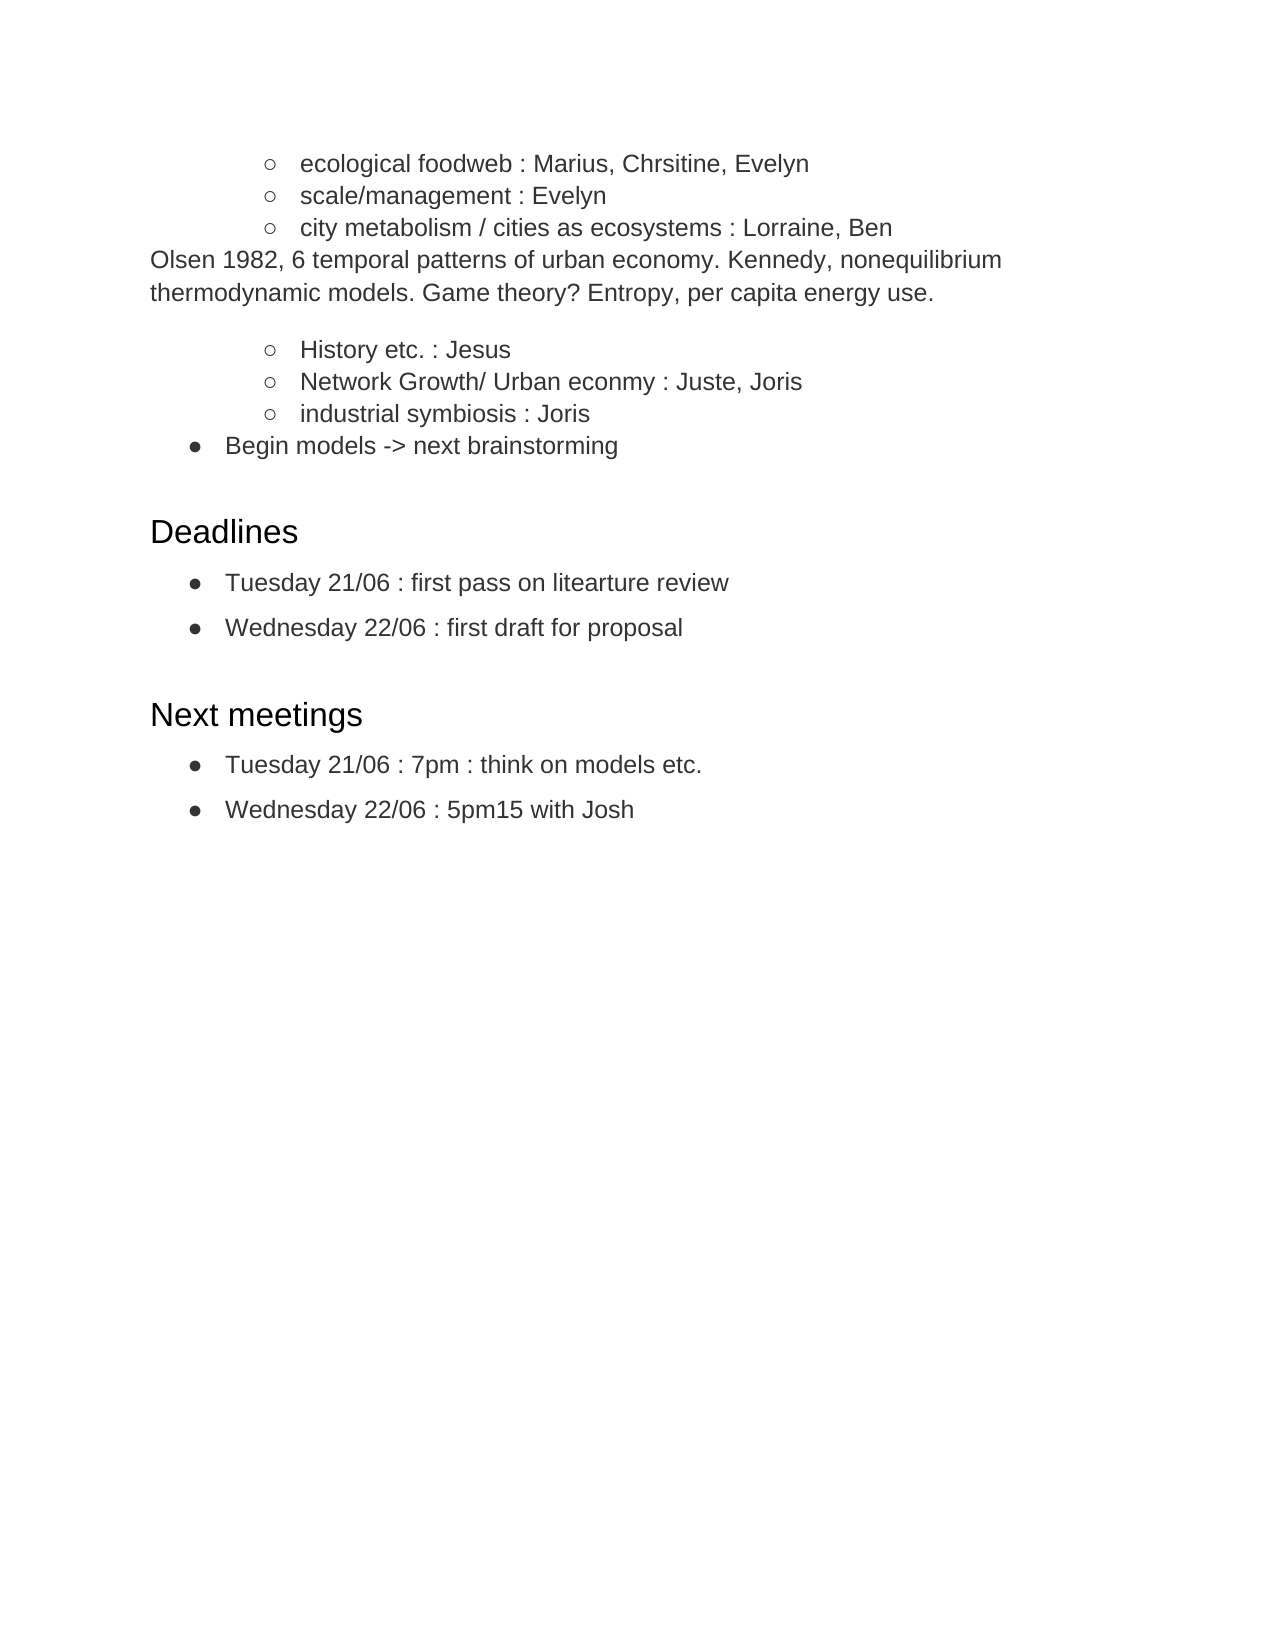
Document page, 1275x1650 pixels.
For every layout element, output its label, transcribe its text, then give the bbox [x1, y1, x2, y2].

list Begin models -> next brainstorming [187, 432, 1125, 459]
text Olsen 1982, 6 temporal patterns of urban economy. Kennedy, nonequilibrium thermodynamic models. Game theory? Entropy, per capita energy use. [150, 246, 1125, 306]
list city metabolism / cities as ecosystems : Lorraine, Ben [262, 214, 1125, 242]
list Tuesday 21/06 : first pass on litearture review [187, 569, 1125, 597]
subtitle Next meetings [150, 696, 1125, 733]
subtitle Deadlines [150, 514, 1125, 551]
list Wednesday 22/06 : first draft for proposal [187, 614, 1125, 642]
list scale/management : Evelyn [262, 182, 1125, 210]
list industrial symbiosis : Joris [262, 399, 1125, 427]
list Wednesday 22/06 : 5pm15 with Josh [187, 796, 1125, 823]
list Tuesday 21/06 : 7pm : think on models etc. [187, 751, 1125, 779]
list ecological foodweb : Marius, Chrsitine, Evelyn [262, 150, 1125, 178]
list Network Growth/ Urban econmy : Juste, Joris [262, 367, 1125, 395]
list History etc. : Jesus [262, 335, 1125, 363]
